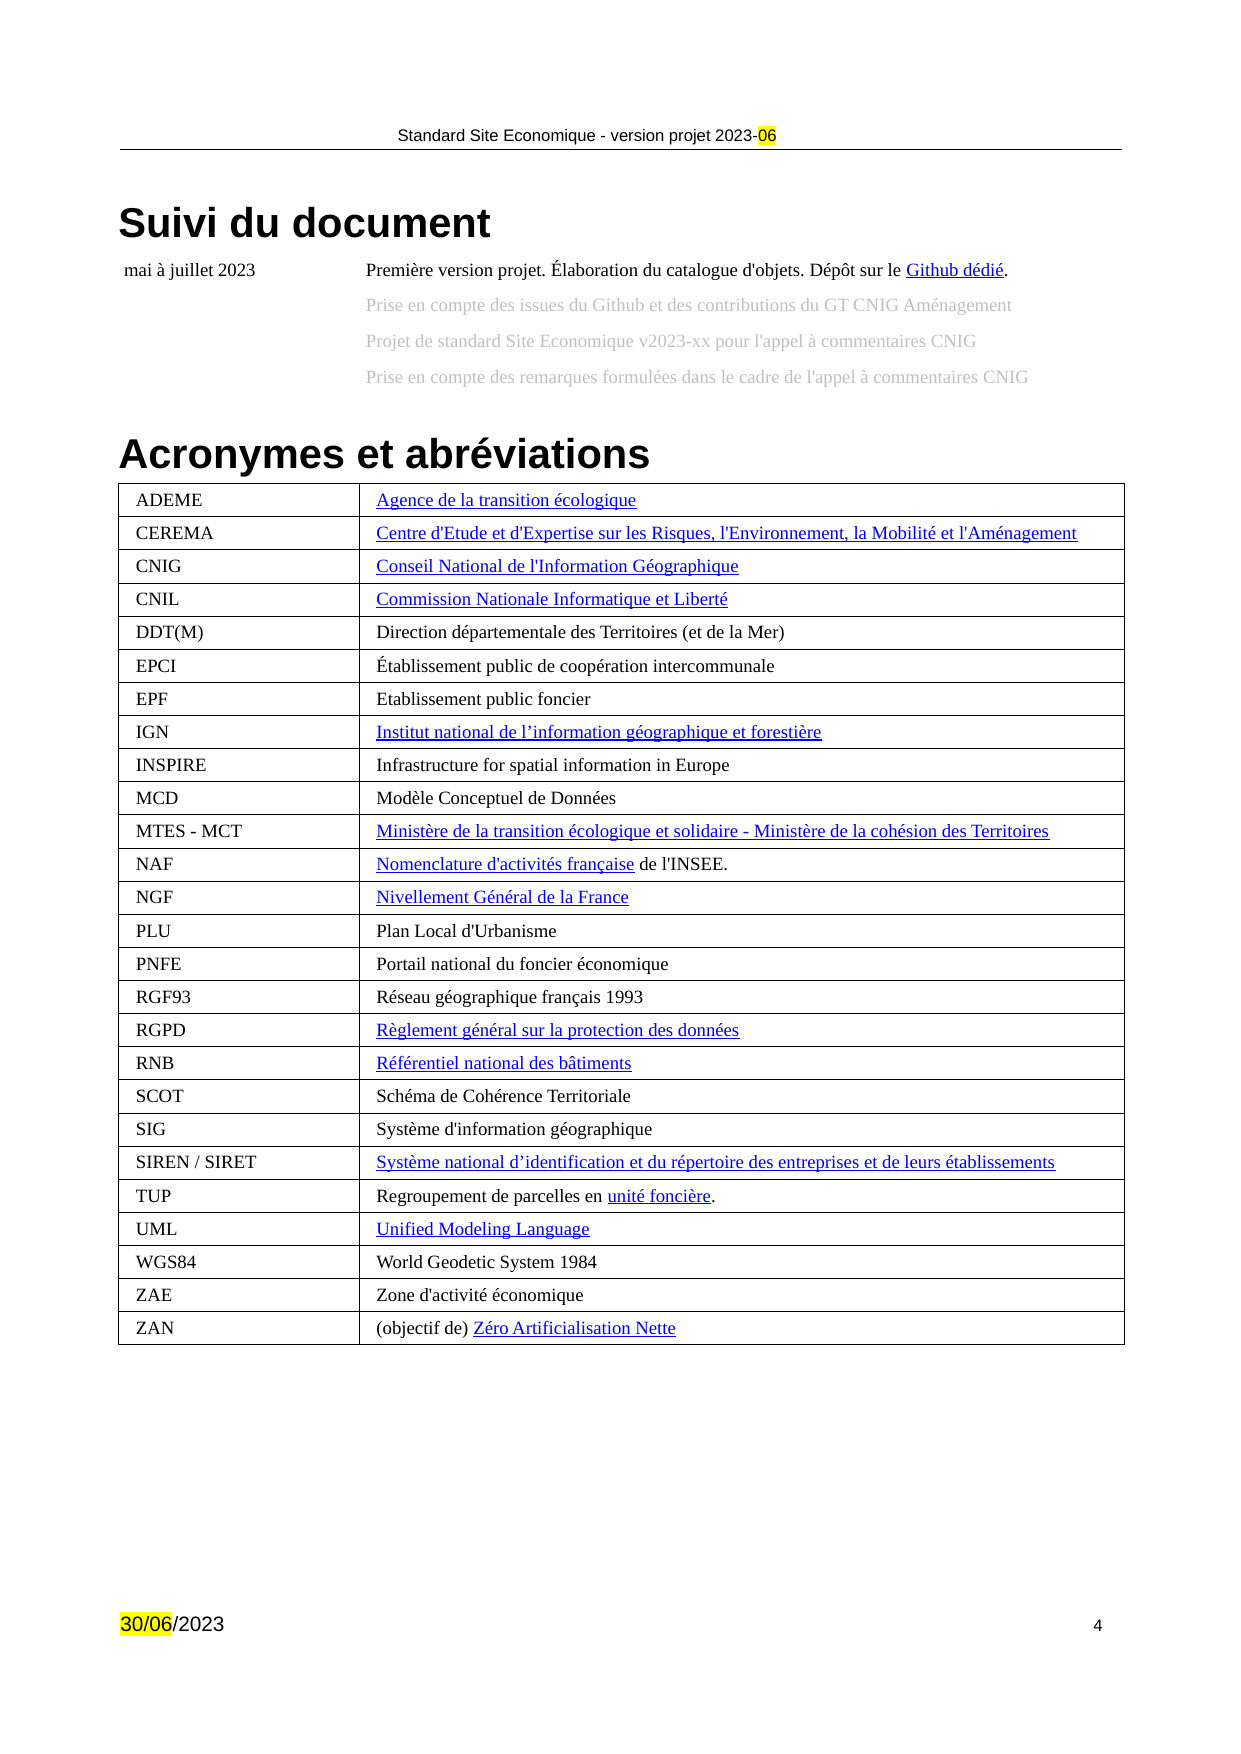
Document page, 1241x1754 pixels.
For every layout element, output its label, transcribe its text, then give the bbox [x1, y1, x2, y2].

table_cell Référentiel national des bâtiments [360, 1047, 1124, 1079]
table_cell Conseil National de l'Information Géographique [360, 550, 1124, 582]
table_cell Nomenclature d'activités française de l'INSEE. [360, 849, 1124, 881]
table_cell Règlement général sur la protection des données [360, 1014, 1124, 1046]
table_cell ZAE [119, 1279, 359, 1311]
table_cell [118, 325, 354, 361]
table_cell Schéma de Cohérence Territoriale [360, 1080, 1124, 1112]
text Acronymes et abréviations [118, 429, 1116, 477]
table_cell Modèle Conceptuel de Données [360, 782, 1124, 814]
table_cell CNIG [119, 550, 359, 582]
text Suivi du document [118, 199, 1116, 247]
table_header ADEME [119, 484, 359, 516]
table_cell Portail national du foncier économique [360, 948, 1124, 980]
table_cell MTES - MCT [119, 815, 359, 847]
table_cell Institut national de l’information géographique et forestière [360, 716, 1124, 748]
table_cell Regroupement de parcelles en unité foncière. [360, 1180, 1124, 1212]
table_cell Infrastructure for spatial information in Europe [360, 749, 1124, 781]
table_cell Prise en compte des issues du Github et des contributions du GT CNIG Aménagement [354, 289, 1122, 324]
table_cell NGF [119, 882, 359, 914]
table_cell TUP [119, 1180, 359, 1212]
table_cell EPF [119, 683, 359, 715]
table_cell IGN [119, 716, 359, 748]
table_cell Système national d’identification et du répertoire des entreprises et de leurs établissements [360, 1147, 1124, 1179]
table_cell Prise en compte des remarques formulées dans le cadre de l'appel à commentaires CNIG [354, 361, 1122, 396]
table_cell Établissement public de coopération intercommunale [360, 650, 1124, 682]
table_cell SCOT [119, 1080, 359, 1112]
table_cell SIG [119, 1114, 359, 1146]
table_cell (objectif de) Zéro Artificialisation Nette [360, 1312, 1124, 1344]
table_cell ZAN [119, 1312, 359, 1344]
table_header Première version projet. Élaboration du catalogue d'objets. Dépôt sur le Github dédié. [354, 253, 1122, 289]
table_cell Zone d'activité économique [360, 1279, 1124, 1311]
table_cell UML [119, 1213, 359, 1245]
table_cell NAF [119, 849, 359, 881]
table_cell Plan Local d'Urbanisme [360, 915, 1124, 947]
table_header mai à juillet 2023 [118, 253, 354, 289]
table_cell INSPIRE [119, 749, 359, 781]
table_cell Nivellement Général de la France [360, 882, 1124, 914]
table_cell RGF93 [119, 981, 359, 1013]
table_cell [118, 289, 354, 324]
table_cell PNFE [119, 948, 359, 980]
table_cell RGPD [119, 1014, 359, 1046]
table_cell World Geodetic System 1984 [360, 1246, 1124, 1278]
table_cell MCD [119, 782, 359, 814]
table_cell Commission Nationale Informatique et Liberté [360, 584, 1124, 616]
table_cell WGS84 [119, 1246, 359, 1278]
table_cell Centre d'Etude et d'Expertise sur les Risques, l'Environnement, la Mobilité et l'Aménagement [360, 517, 1124, 549]
table_cell SIREN / SIRET [119, 1147, 359, 1179]
table_cell EPCI [119, 650, 359, 682]
table_cell DDT(M) [119, 617, 359, 649]
table_cell [118, 361, 354, 396]
table_cell Etablissement public foncier [360, 683, 1124, 715]
table_cell Direction départementale des Territoires (et de la Mer) [360, 617, 1124, 649]
table_cell Ministère de la transition écologique et solidaire - Ministère de la cohésion des Territoires [360, 815, 1124, 847]
table_cell PLU [119, 915, 359, 947]
table_cell RNB [119, 1047, 359, 1079]
table_cell Système d'information géographique [360, 1114, 1124, 1146]
table_cell CNIL [119, 584, 359, 616]
table_header Agence de la transition écologique [360, 484, 1124, 516]
table_cell Unified Modeling Language [360, 1213, 1124, 1245]
table_cell Réseau géographique français 1993 [360, 981, 1124, 1013]
table_cell CEREMA [119, 517, 359, 549]
table_cell Projet de standard Site Economique v2023-xx pour l'appel à commentaires CNIG [354, 325, 1122, 361]
